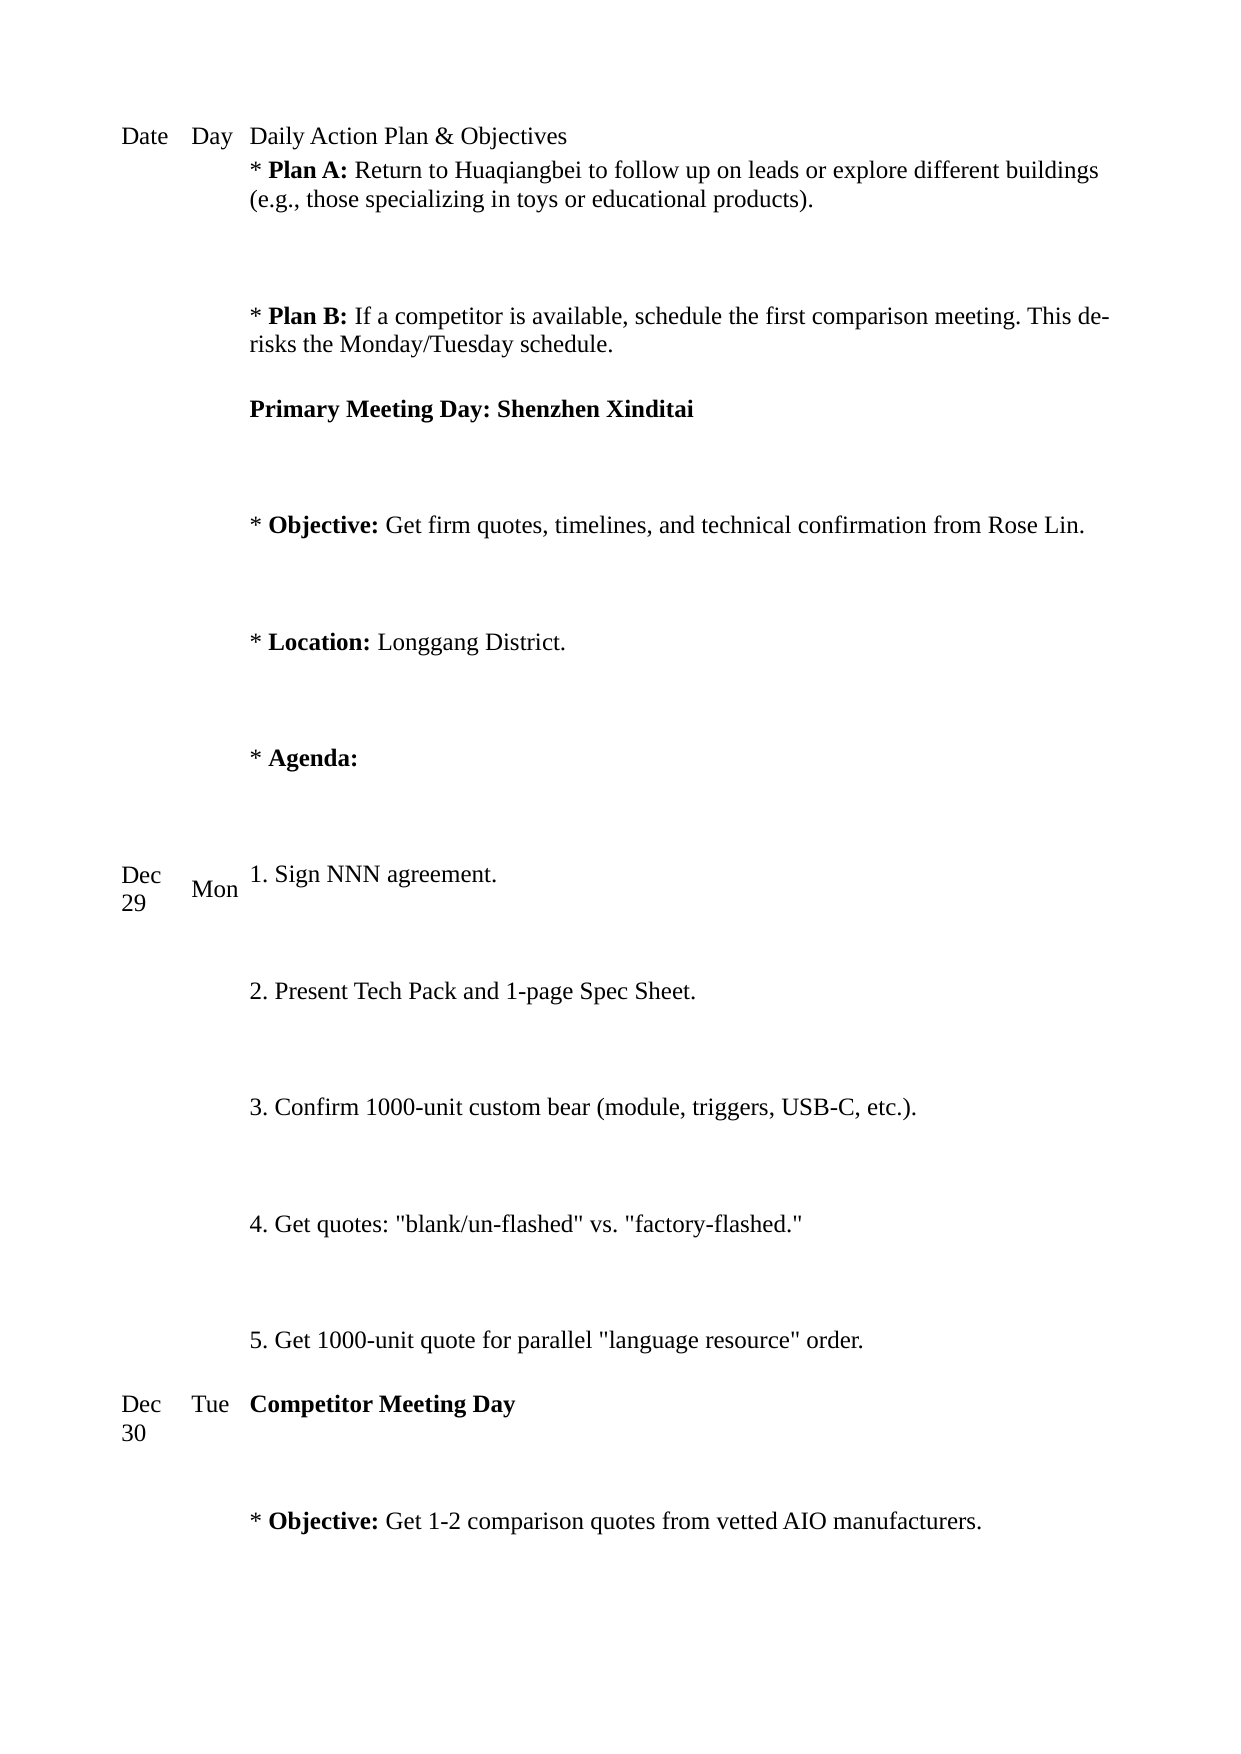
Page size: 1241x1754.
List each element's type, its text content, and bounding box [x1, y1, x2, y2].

table_cell [118, 153, 188, 391]
table_header Date [118, 118, 188, 153]
table_cell Competitor Meeting Day * Objective: Get 1-2 comparison quotes from vetted AIO manufacturers. [246, 1386, 1122, 1625]
table_header Day [188, 118, 246, 153]
table_cell * Plan A: Return to Huaqiangbei to follow up on leads or explore different buildings (e.g., those specializing in toys or educational products). * Plan B: If a competitor is available, schedule the first comparison meeting. This de-risks the Monday/Tuesday schedule. [246, 153, 1122, 391]
table_cell Dec 29 [118, 391, 188, 1386]
table_cell Primary Meeting Day: Shenzhen Xinditai * Objective: Get firm quotes, timelines, and technical confirmation from Rose Lin. * Location: Longgang District. * Agenda: 1. Sign NNN agreement. 2. Present Tech Pack and 1-page Spec Sheet. 3. Confirm 1000-unit custom bear (module, triggers, USB-C, etc.). 4. Get quotes: "blank/un-flashed" vs. "factory-flashed." 5. Get 1000-unit quote for parallel "language resource" order. [246, 391, 1122, 1386]
table_cell Mon [188, 391, 246, 1386]
table_cell Tue [188, 1386, 246, 1625]
table_header Daily Action Plan & Objectives [246, 118, 1122, 153]
table_cell [188, 153, 246, 391]
table_cell Dec 30 [118, 1386, 188, 1625]
